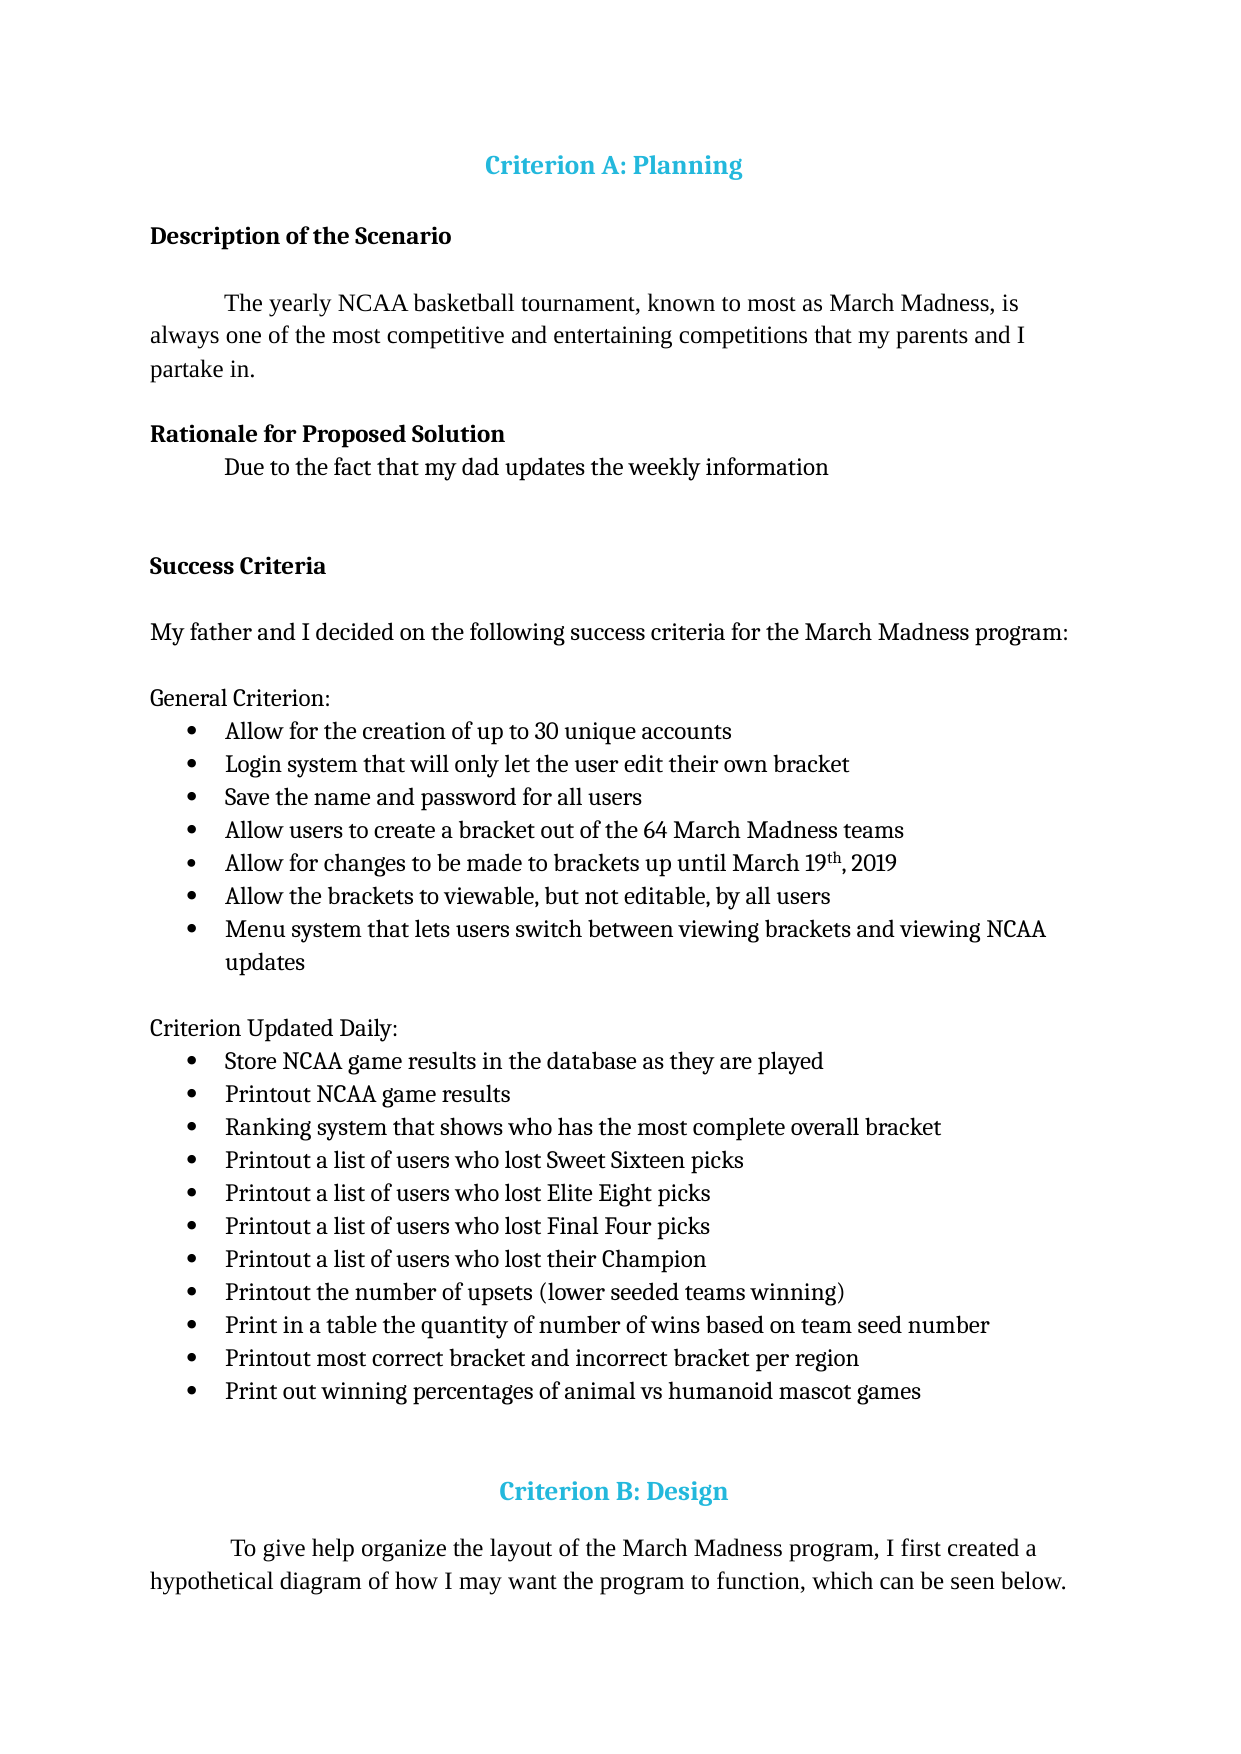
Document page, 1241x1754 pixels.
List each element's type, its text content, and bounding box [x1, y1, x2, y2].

text The yearly NCAA basketball tournament, known to most as March Madness, is always one of the most competitive and entertaining competitions that my parents and I partake in. [150, 288, 1078, 382]
list Printout a list of users who lost Elite Eight picks [187, 1179, 1078, 1208]
text Criterion A: Planning [150, 150, 1078, 181]
list Store NCAA game results in the database as they are played [187, 1047, 1078, 1076]
text Criterion B: Design [150, 1476, 1078, 1507]
list Menu system that lets users switch between viewing brackets and viewing NCAA updates [187, 915, 1078, 977]
list Printout a list of users who lost Sweet Sixteen picks [187, 1146, 1078, 1175]
text Success Criteria [150, 552, 1078, 581]
text Criterion Updated Daily: [150, 1014, 1078, 1043]
list Login system that will only let the user edit their own bracket [187, 750, 1078, 779]
list Ranking system that shows who has the most complete overall bracket [187, 1113, 1078, 1142]
text Rationale for Proposed Solution [150, 420, 1078, 448]
list Allow for the creation of up to 30 unique accounts [187, 717, 1078, 746]
list Allow users to create a bracket out of the 64 March Madness teams [187, 816, 1078, 845]
list Printout a list of users who lost their Champion [187, 1245, 1078, 1274]
text Due to the fact that my dad updates the weekly information [150, 453, 1078, 481]
text Description of the Scenario [150, 222, 1078, 250]
list Printout most correct bracket and incorrect bracket per region [187, 1344, 1078, 1373]
list Printout a list of users who lost Final Four picks [187, 1212, 1078, 1241]
list Allow for changes to be made to brackets up until March 19th, 2019 [187, 849, 1078, 878]
list Save the name and password for all users [187, 783, 1078, 812]
text General Criterion: [150, 684, 1078, 713]
text To give help organize the layout of the March Madness program, I first created a hypothetical diagram of how I may want the program to function, which can be seen below. [150, 1533, 1078, 1595]
list Print out winning percentages of animal vs humanoid mascot games [187, 1377, 1078, 1406]
text My father and I decided on the following success criteria for the March Madness program: [150, 618, 1078, 647]
list Print in a table the quantity of number of wins based on team seed number [187, 1311, 1078, 1340]
list Printout the number of upsets (lower seeded teams winning) [187, 1278, 1078, 1307]
list Printout NCAA game results [187, 1080, 1078, 1109]
list Allow the brackets to viewable, but not editable, by all users [187, 882, 1078, 911]
